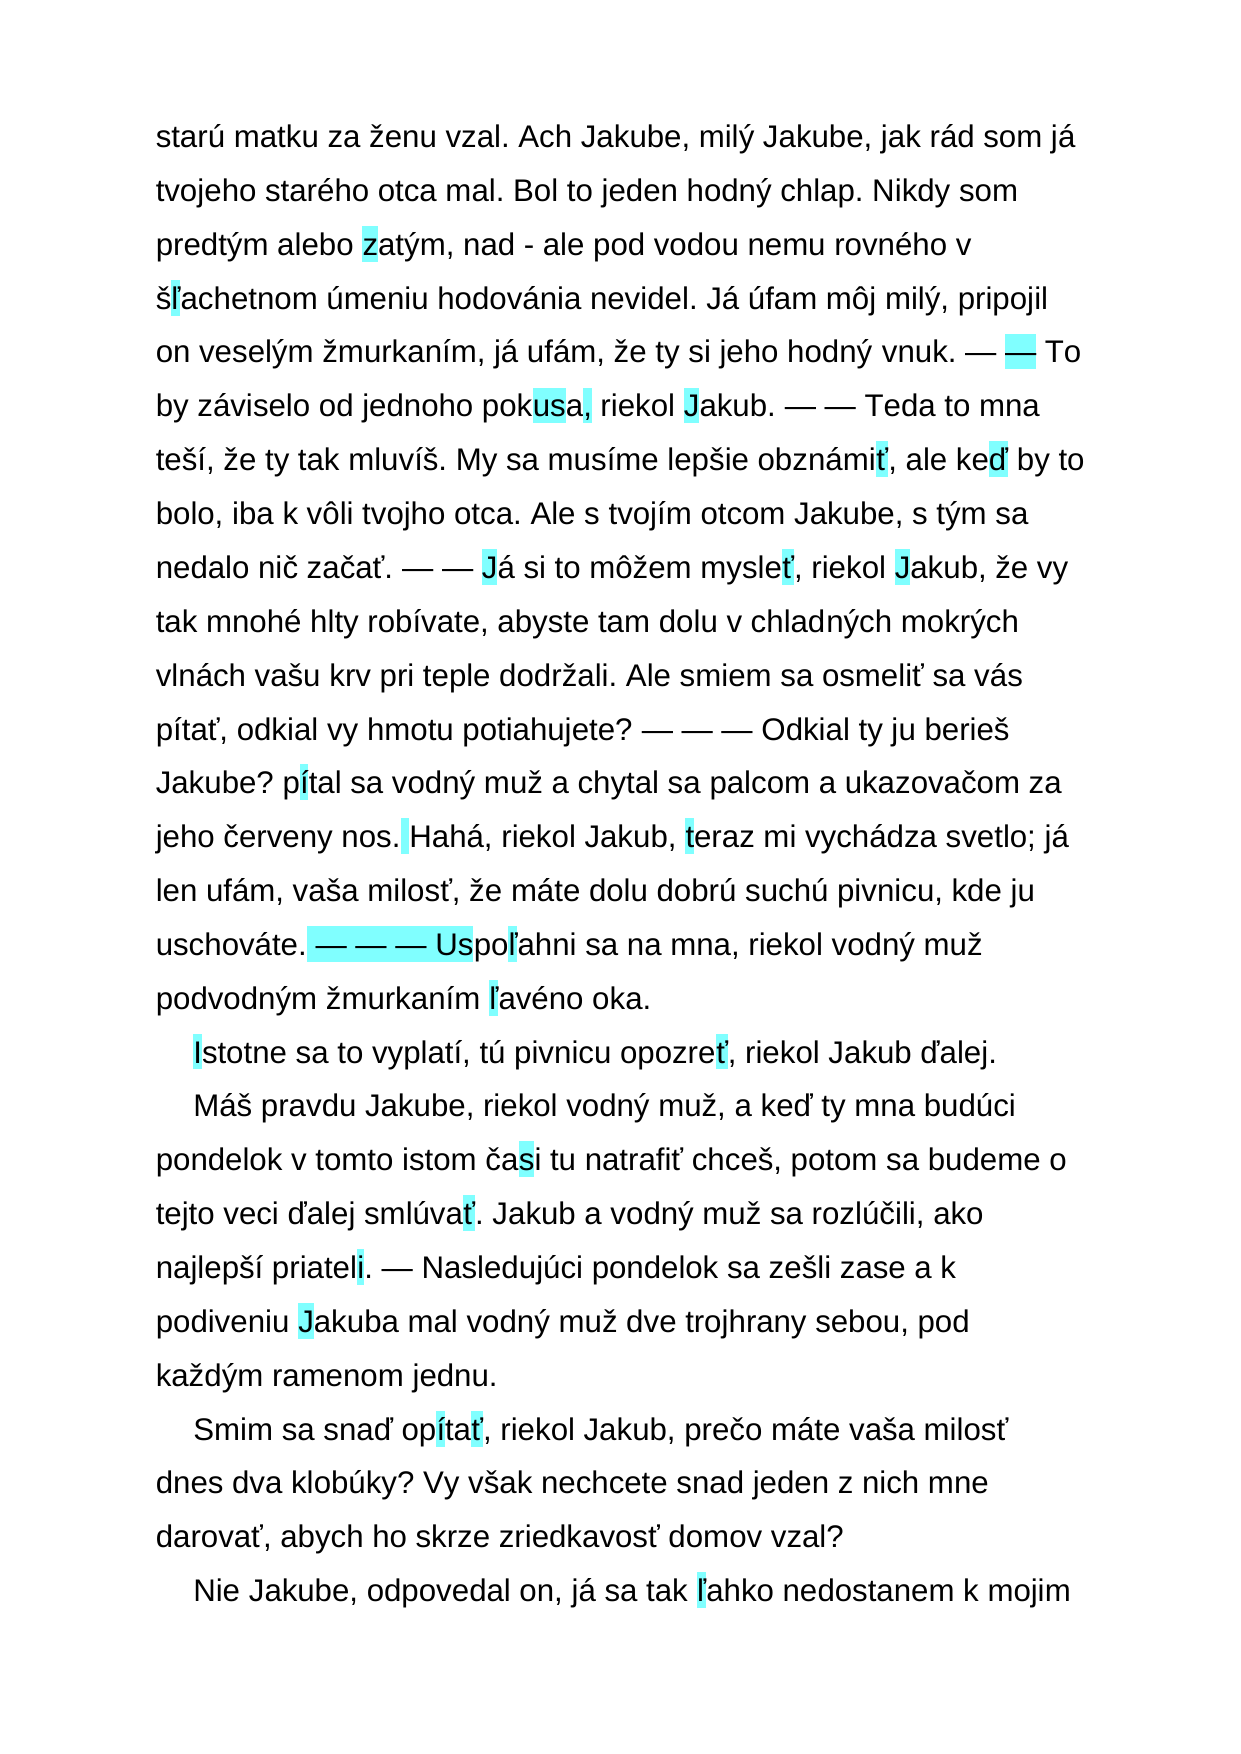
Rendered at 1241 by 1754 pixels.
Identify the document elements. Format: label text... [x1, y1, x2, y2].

text Smim sa snaď opítať, riekol Jakub, prečo máte vaša milosť dnes dva klobúky? Vy však nechcete snad jeden z nich mne darovať, abych ho skrze zriedkavosť domov vzal? [156, 1411, 1084, 1554]
text Nie Jakube, odpovedal on, já sa tak ľahko ne­dostanem k mojim [156, 1572, 1084, 1608]
text starú matku za ženu vzal. Ach Jakube, milý Jakube, jak rád som já tvojeho starého otca mal. Bol to jeden hodný chlap. Nikdy som predtým alebo zatým, nad - ale pod vodou nemu rovného v šľachetnom úmeniu hodovánia nevidel. Já úfam môj milý, pripojil on veselým žmurkaním, já ufám, že ty si jeho hodný vnuk. — — To by záviselo od jednoho pokusa, riekol Jakub. — — Teda to mna teší, že ty tak mluvíš. My sa musíme lepšie obznámiť, ale keď by to bolo, iba k vôli tvojho otca. Ale s tvojím otcom Jakube, s tým sa nedalo nič začať. — — Já si to môžem mysleť, riekol Jakub, že vy tak mnohé hlty robívate, abyste tam dolu v chlad­ných mokrých vlnách vašu krv pri teple dodržali. Ale smiem sa osmeliť sa vás pítať, odkial vy hmotu potiahujete? — — — Odkial ty ju berieš Jakube? pítal sa vodný muž a chytal sa palcom a ukazovačom za jeho červeny nos. Hahá, riekol Jakub, teraz mi vychádza svetlo; já len ufám, vaša milosť, že máte dolu dobrú suchú pivnicu, kde ju uschováte. — — — Uspoľahni sa na mna, riekol vodný muž podvodným žmurkaním ľavéno oka. [156, 118, 1084, 1016]
text Máš pravdu Jakube, riekol vodný muž, a keď ty mna budúci pondelok v tomto istom časi tu natrafiť chceš, potom sa budeme o tejto veci ďalej smlúvať. Jakub a vodný muž sa rozlúčili, ako najlepší priateli. — Nasledu­júci pondelok sa zešli zase a k podiveniu Jakuba mal vodný muž dve trojhrany sebou, pod každým ramenom jednu. [156, 1087, 1084, 1393]
text Istotne sa to vyplatí, tú pivnicu opozreť, riekol Jakub ďalej. [156, 1034, 1084, 1069]
